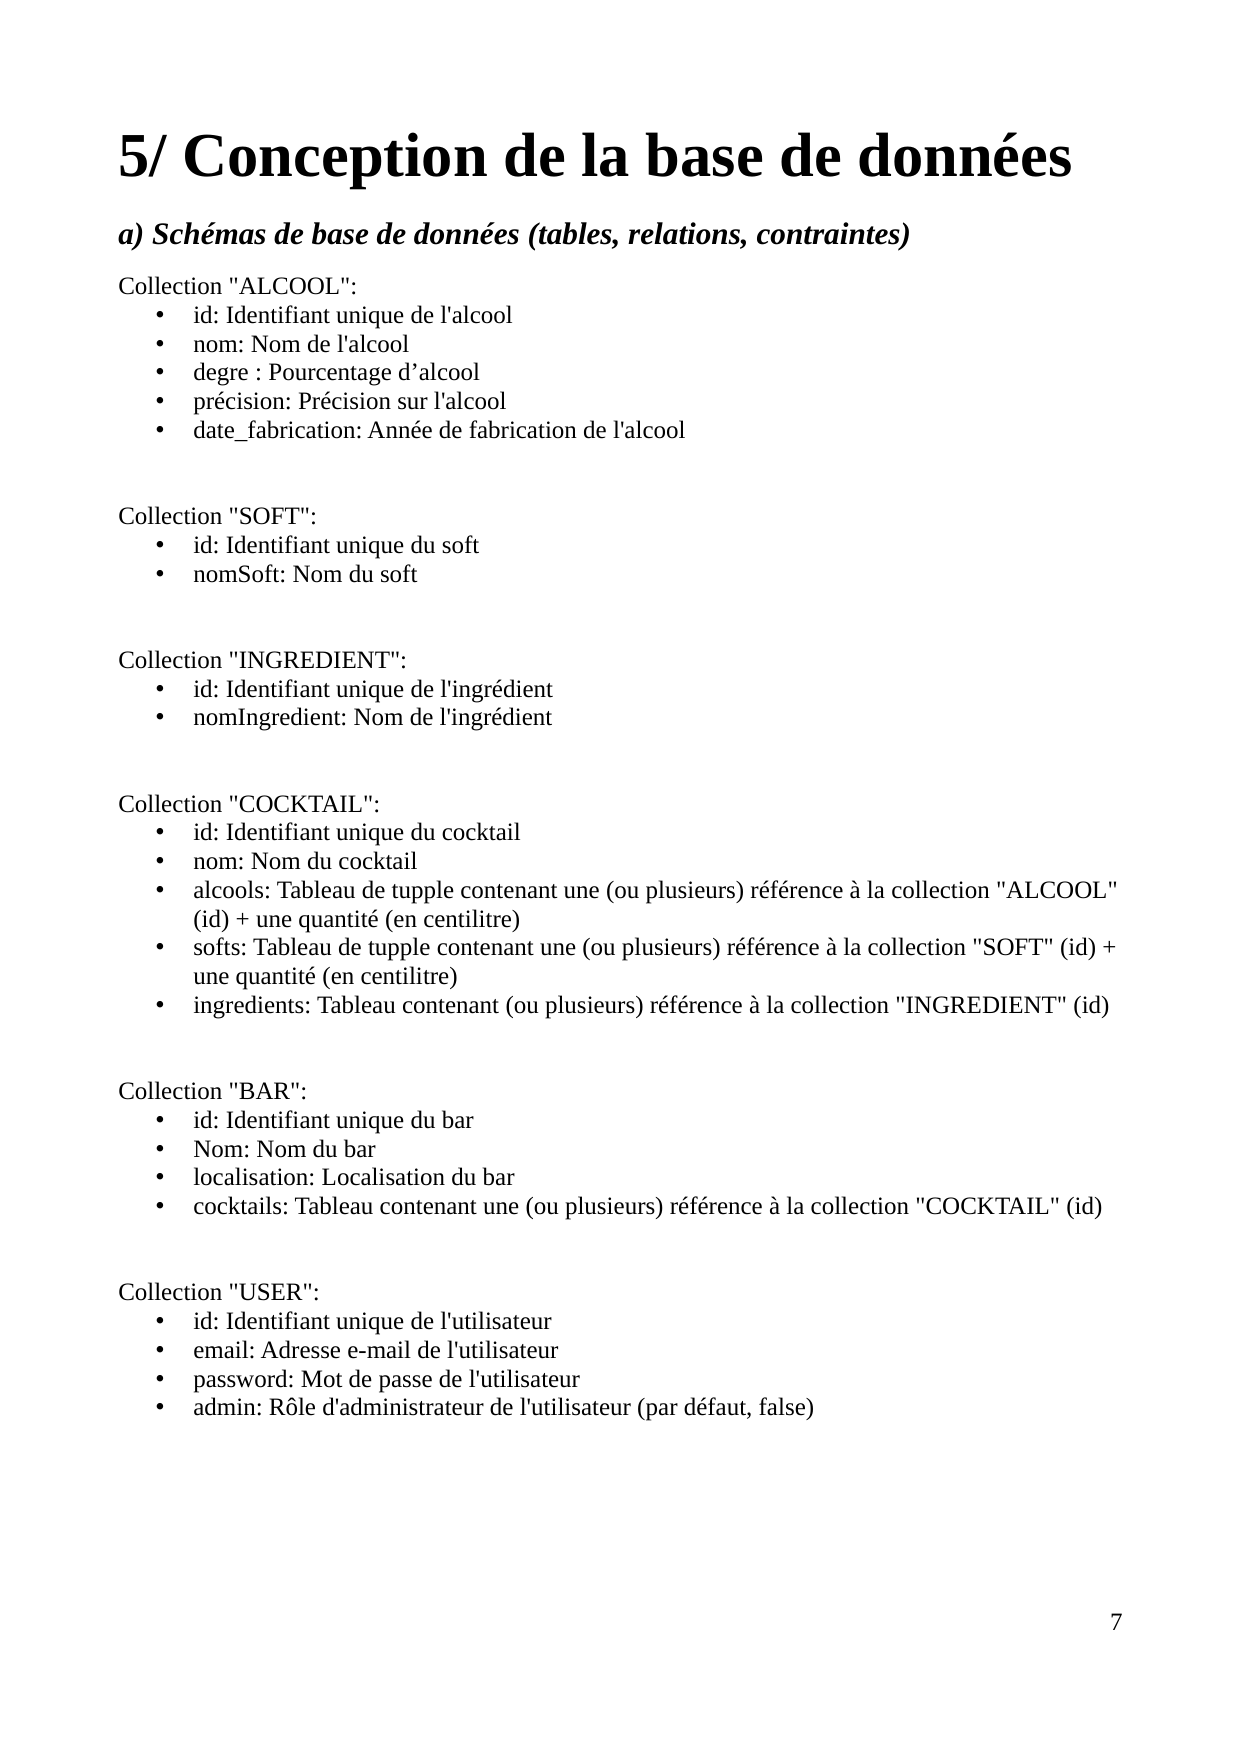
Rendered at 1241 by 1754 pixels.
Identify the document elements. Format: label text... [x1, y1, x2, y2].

text Collection "COCKTAIL": [118, 789, 1122, 817]
list id: Identifiant unique de l'alcool [156, 300, 1122, 329]
list id: Identifiant unique du cocktail [156, 817, 1122, 846]
list admin: Rôle d'administrateur de l'utilisateur (par défaut, false) [156, 1392, 1122, 1421]
list précision: Précision sur l'alcool [156, 386, 1122, 415]
list ingredients: Tableau contenant (ou plusieurs) référence à la collection "INGREDIENT" (id) [156, 990, 1122, 1019]
text a) Schémas de base de données (tables, relations, contraintes) [118, 215, 1122, 251]
text Collection "INGREDIENT": [118, 645, 1122, 674]
list id: Identifiant unique de l'ingrédient [156, 674, 1122, 702]
list nom: Nom du cocktail [156, 846, 1122, 875]
text 5/ Conception de la base de données [118, 118, 1122, 190]
list alcools: Tableau de tupple contenant une (ou plusieurs) référence à la collection "ALCOOL" (id) + une quantité (en centilitre) [156, 875, 1122, 932]
list degre : Pourcentage d’alcool [156, 357, 1122, 386]
text Collection "ALCOOL": [118, 271, 1122, 300]
list nom: Nom de l'alcool [156, 329, 1122, 357]
list nomSoft: Nom du soft [156, 559, 1122, 587]
list nomIngredient: Nom de l'ingrédient [156, 702, 1122, 731]
list id: Identifiant unique du soft [156, 530, 1122, 559]
list softs: Tableau de tupple contenant une (ou plusieurs) référence à la collection "SOFT" (id) + une quantité (en centilitre) [156, 932, 1122, 990]
list Nom: Nom du bar [156, 1134, 1122, 1162]
list id: Identifiant unique du bar [156, 1105, 1122, 1134]
list id: Identifiant unique de l'utilisateur [156, 1306, 1122, 1335]
text Collection "SOFT": [118, 501, 1122, 530]
list cocktails: Tableau contenant une (ou plusieurs) référence à la collection "COCKTAIL" (id) [156, 1191, 1122, 1220]
list date_fabrication: Année de fabrication de l'alcool [156, 415, 1122, 444]
text Collection "USER": [118, 1277, 1122, 1306]
list localisation: Localisation du bar [156, 1162, 1122, 1191]
text Collection "BAR": [118, 1076, 1122, 1105]
list password: Mot de passe de l'utilisateur [156, 1364, 1122, 1392]
list email: Adresse e-mail de l'utilisateur [156, 1335, 1122, 1364]
